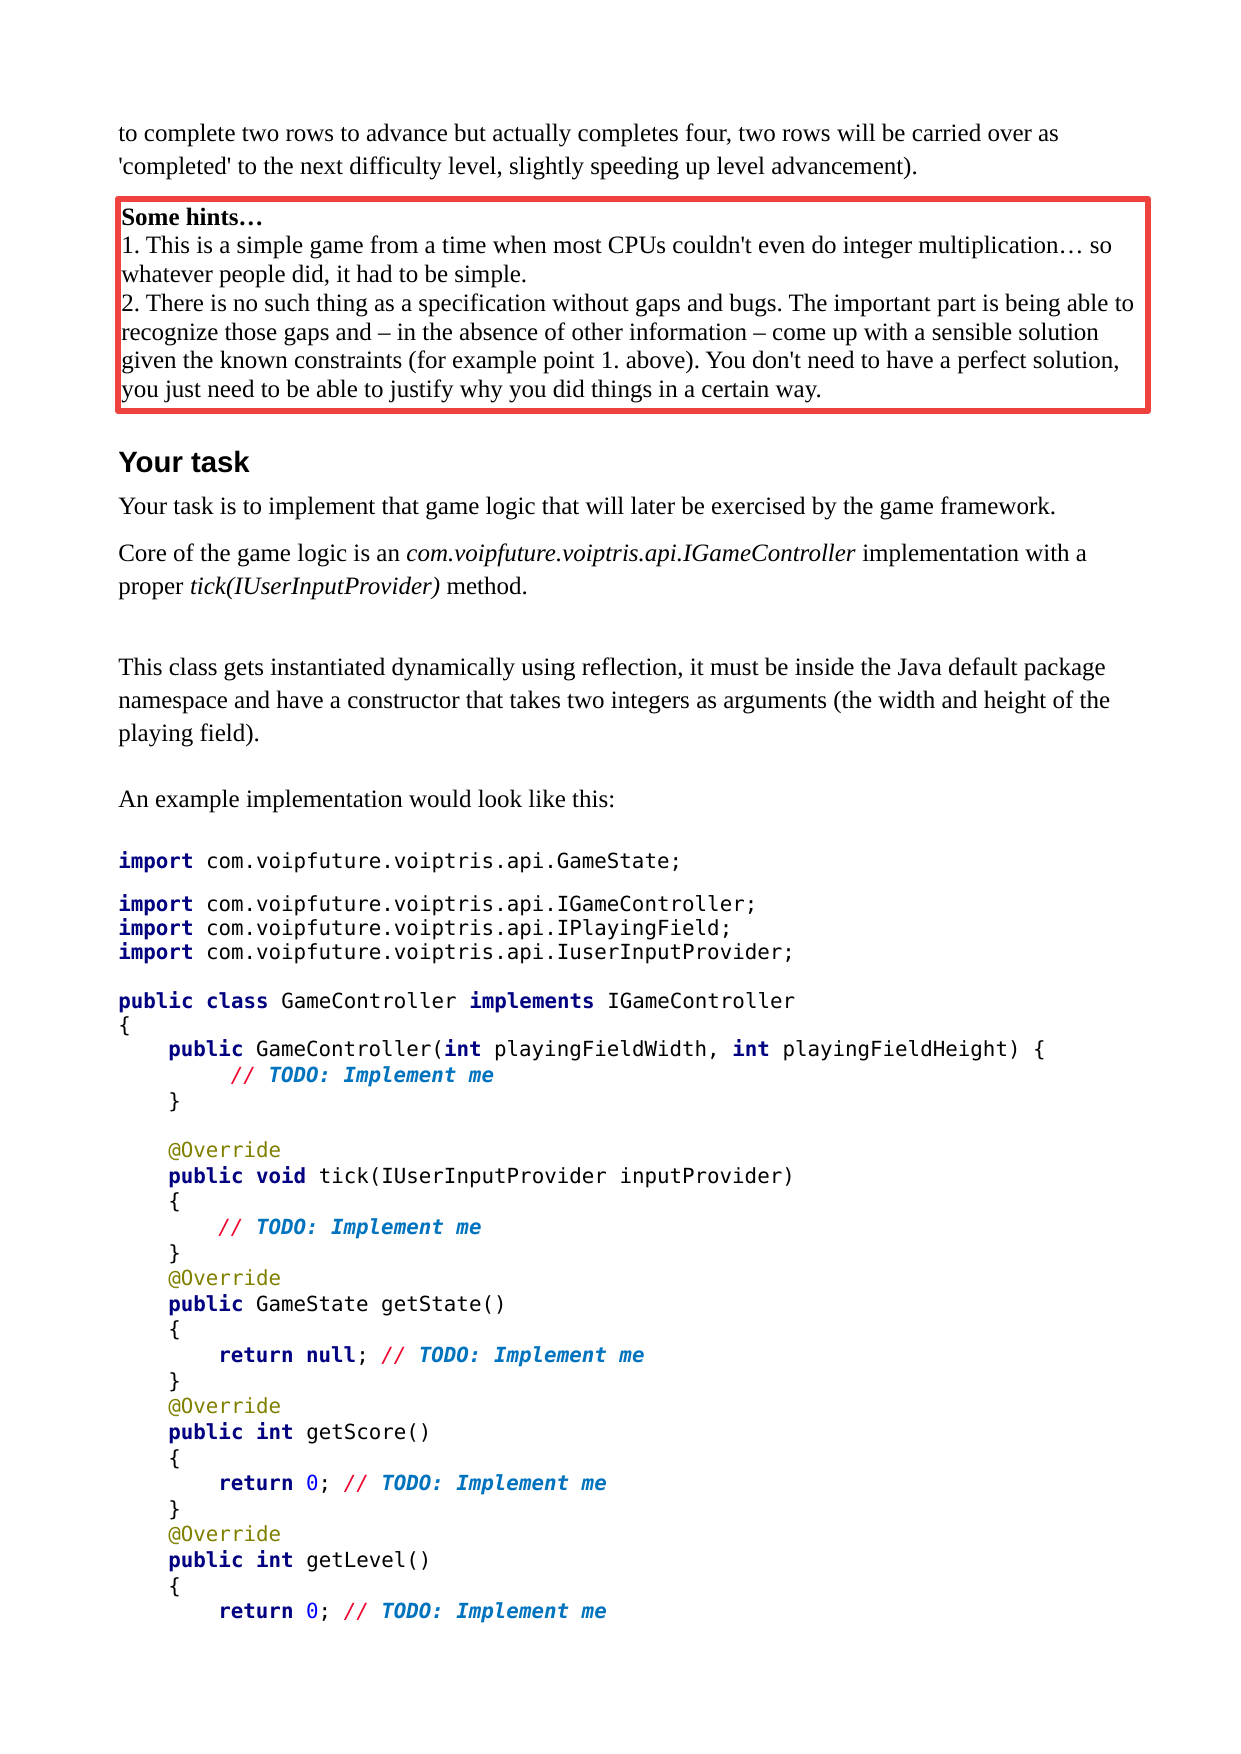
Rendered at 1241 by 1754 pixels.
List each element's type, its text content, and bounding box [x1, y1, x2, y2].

text { [118, 1013, 1122, 1037]
text import com.voipfuture.voiptris.api.IGameController; [118, 892, 1122, 916]
text } [118, 1369, 1122, 1394]
text public void tick(IUserInputProvider inputProvider) [118, 1164, 1122, 1189]
text } [118, 1241, 1122, 1266]
text { [118, 1574, 1122, 1599]
text This class gets instantiated dynamically using reflection, it must be inside the Java default package namespace and have a constructor that takes two integers as arguments (the width and height of the playing field). An example implementation would look like this: import com.voipfuture.voiptris.api.GameState; [118, 652, 1122, 874]
text @Override [118, 1266, 1122, 1292]
text { [118, 1317, 1122, 1343]
text // TODO: Implement me [118, 1215, 1122, 1241]
text import com.voipfuture.voiptris.api.IuserInputProvider; [118, 940, 1122, 989]
text @Override [118, 1522, 1122, 1548]
text // TODO: Implement me [118, 1063, 1122, 1089]
text Core of the game logic is an com.voipfuture.voiptris.api.IGameController implementation with a proper tick(IUserInputProvider) method. [118, 538, 1122, 633]
text @Override [118, 1394, 1122, 1420]
text public GameController(int playingFieldWidth, int playingFieldHeight) { [118, 1037, 1122, 1063]
text return null; // TODO: Implement me [118, 1343, 1122, 1369]
text to complete two rows to advance but actually completes four, two rows will be carried over as 'completed' to the next difficulty level, slightly speeding up level advancement). [118, 118, 1122, 180]
text } [118, 1497, 1122, 1522]
subtitle Your task [118, 444, 1122, 478]
text return 0; // TODO: Implement me [118, 1599, 1122, 1625]
text public int getScore() [118, 1420, 1122, 1446]
text } [118, 1089, 1122, 1114]
text public GameState getState() [118, 1292, 1122, 1317]
text import com.voipfuture.voiptris.api.IPlayingField; [118, 916, 1122, 940]
text { [118, 1189, 1122, 1215]
text @Override [118, 1138, 1122, 1164]
text public int getLevel() [118, 1548, 1122, 1574]
text Your task is to implement that game logic that will later be exercised by the game framework. [118, 491, 1122, 519]
text { [118, 1446, 1122, 1471]
text public class GameController implements IGameController [118, 989, 1122, 1013]
text return 0; // TODO: Implement me [118, 1471, 1122, 1497]
